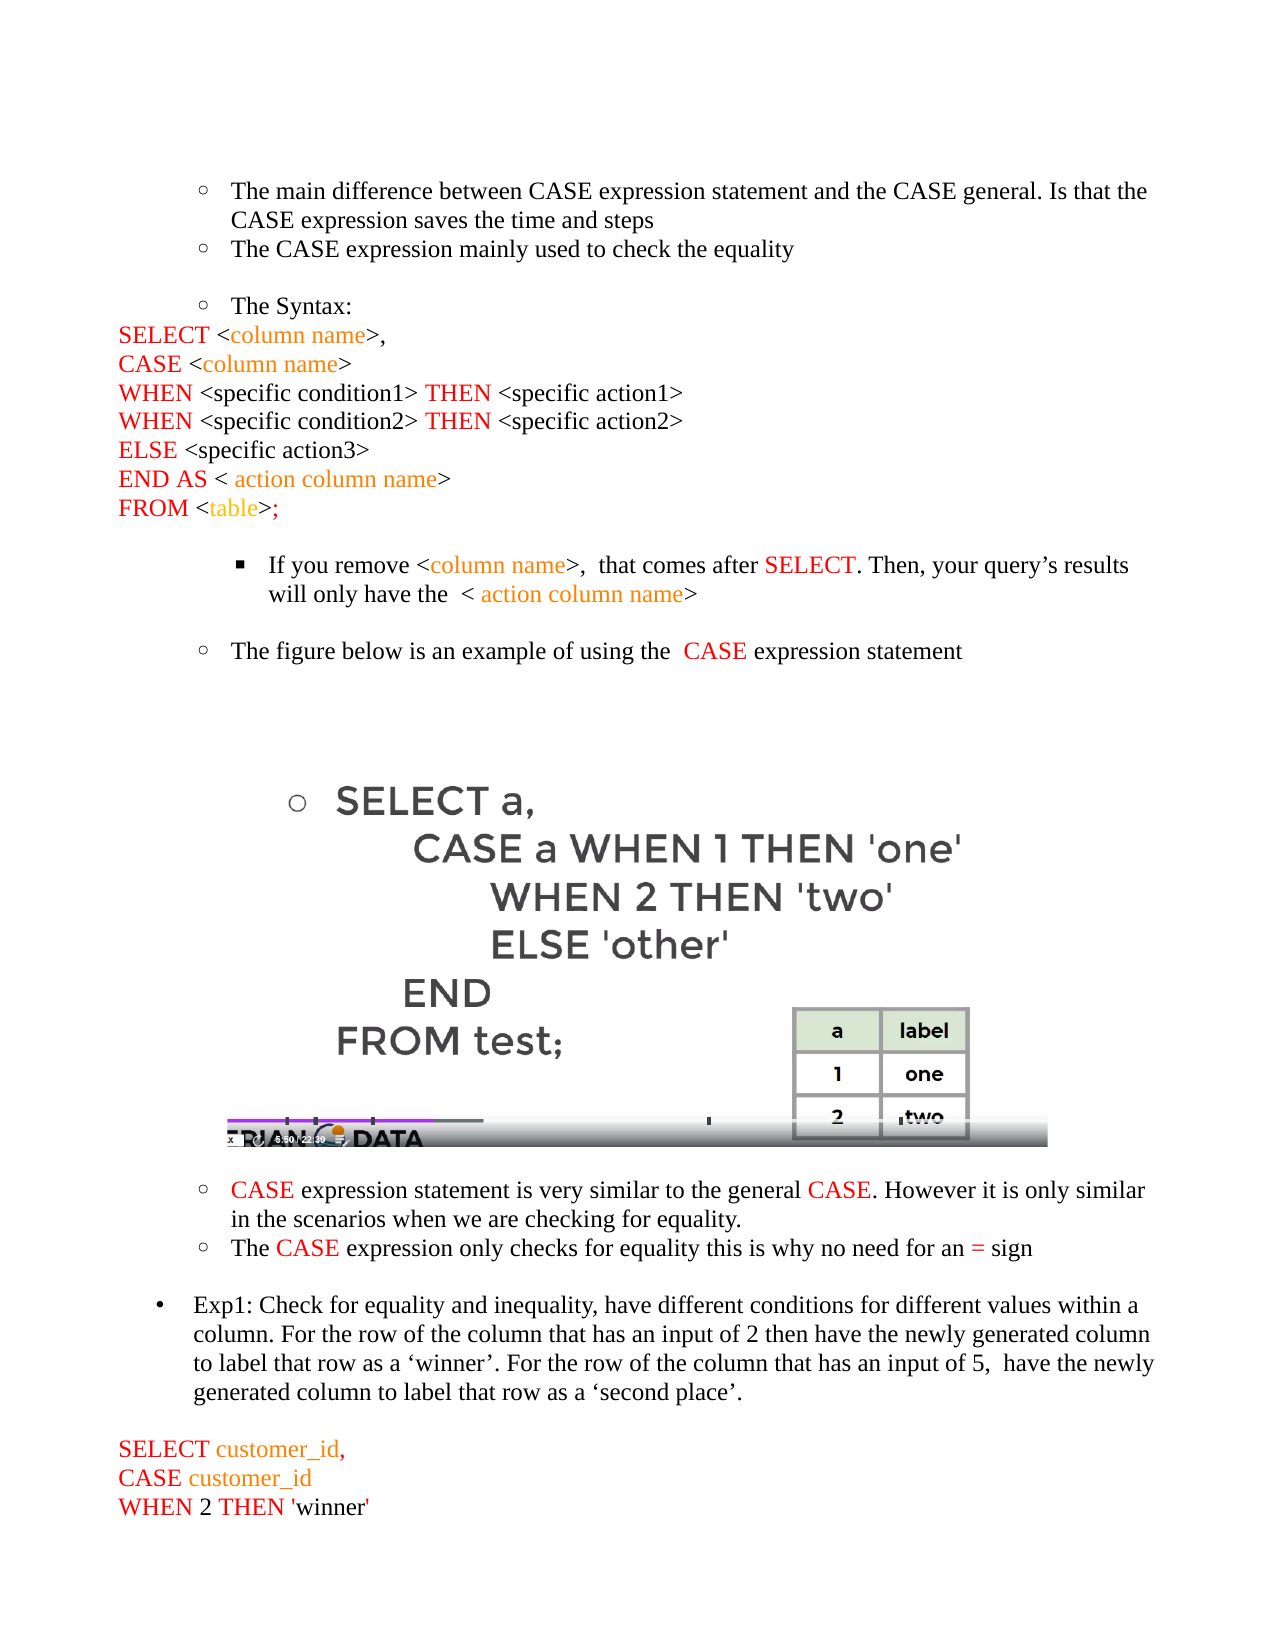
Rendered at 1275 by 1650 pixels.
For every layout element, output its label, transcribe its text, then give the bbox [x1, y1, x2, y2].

list The Syntax: [193, 291, 1157, 320]
text ELSE <specific action3> [118, 435, 1157, 464]
text WHEN <specific condition1> THEN <specific action1> [118, 378, 1157, 406]
text SELECT customer_id, [118, 1434, 1157, 1463]
list The CASE expression mainly used to check the equality [193, 234, 1157, 263]
text WHEN 2 THEN 'winner' [118, 1492, 1157, 1521]
picture [227, 775, 1048, 1147]
list CASE expression statement is very similar to the general CASE. However it is only similar in the scenarios when we are checking for equality. [193, 1176, 1157, 1233]
list The CASE expression only checks for equality this is why no need for an = sign [193, 1233, 1157, 1262]
list Exp1: Check for equality and inequality, have different conditions for different values within a column. For the row of the column that has an input of 2 then have the newly generated column to label that row as a ‘winner’. For the row of the column that has an input of 5, have the newly generated column to label that row as a ‘second place’. [156, 1291, 1157, 1406]
text CASE customer_id [118, 1463, 1157, 1492]
text END AS < action column name> [118, 464, 1157, 493]
list The figure below is an example of using the CASE expression statement [193, 636, 1157, 665]
text SELECT <column name>, [118, 320, 1157, 349]
list If you remove <column name>, that comes after SELECT. Then, your query’s results will only have the < action column name> [231, 550, 1157, 608]
text FROM <table>; [118, 493, 1157, 521]
list The main difference between CASE expression statement and the CASE general. Is that the CASE expression saves the time and steps [193, 176, 1157, 234]
text WHEN <specific condition2> THEN <specific action2> [118, 406, 1157, 435]
text CASE <column name> [118, 349, 1157, 378]
